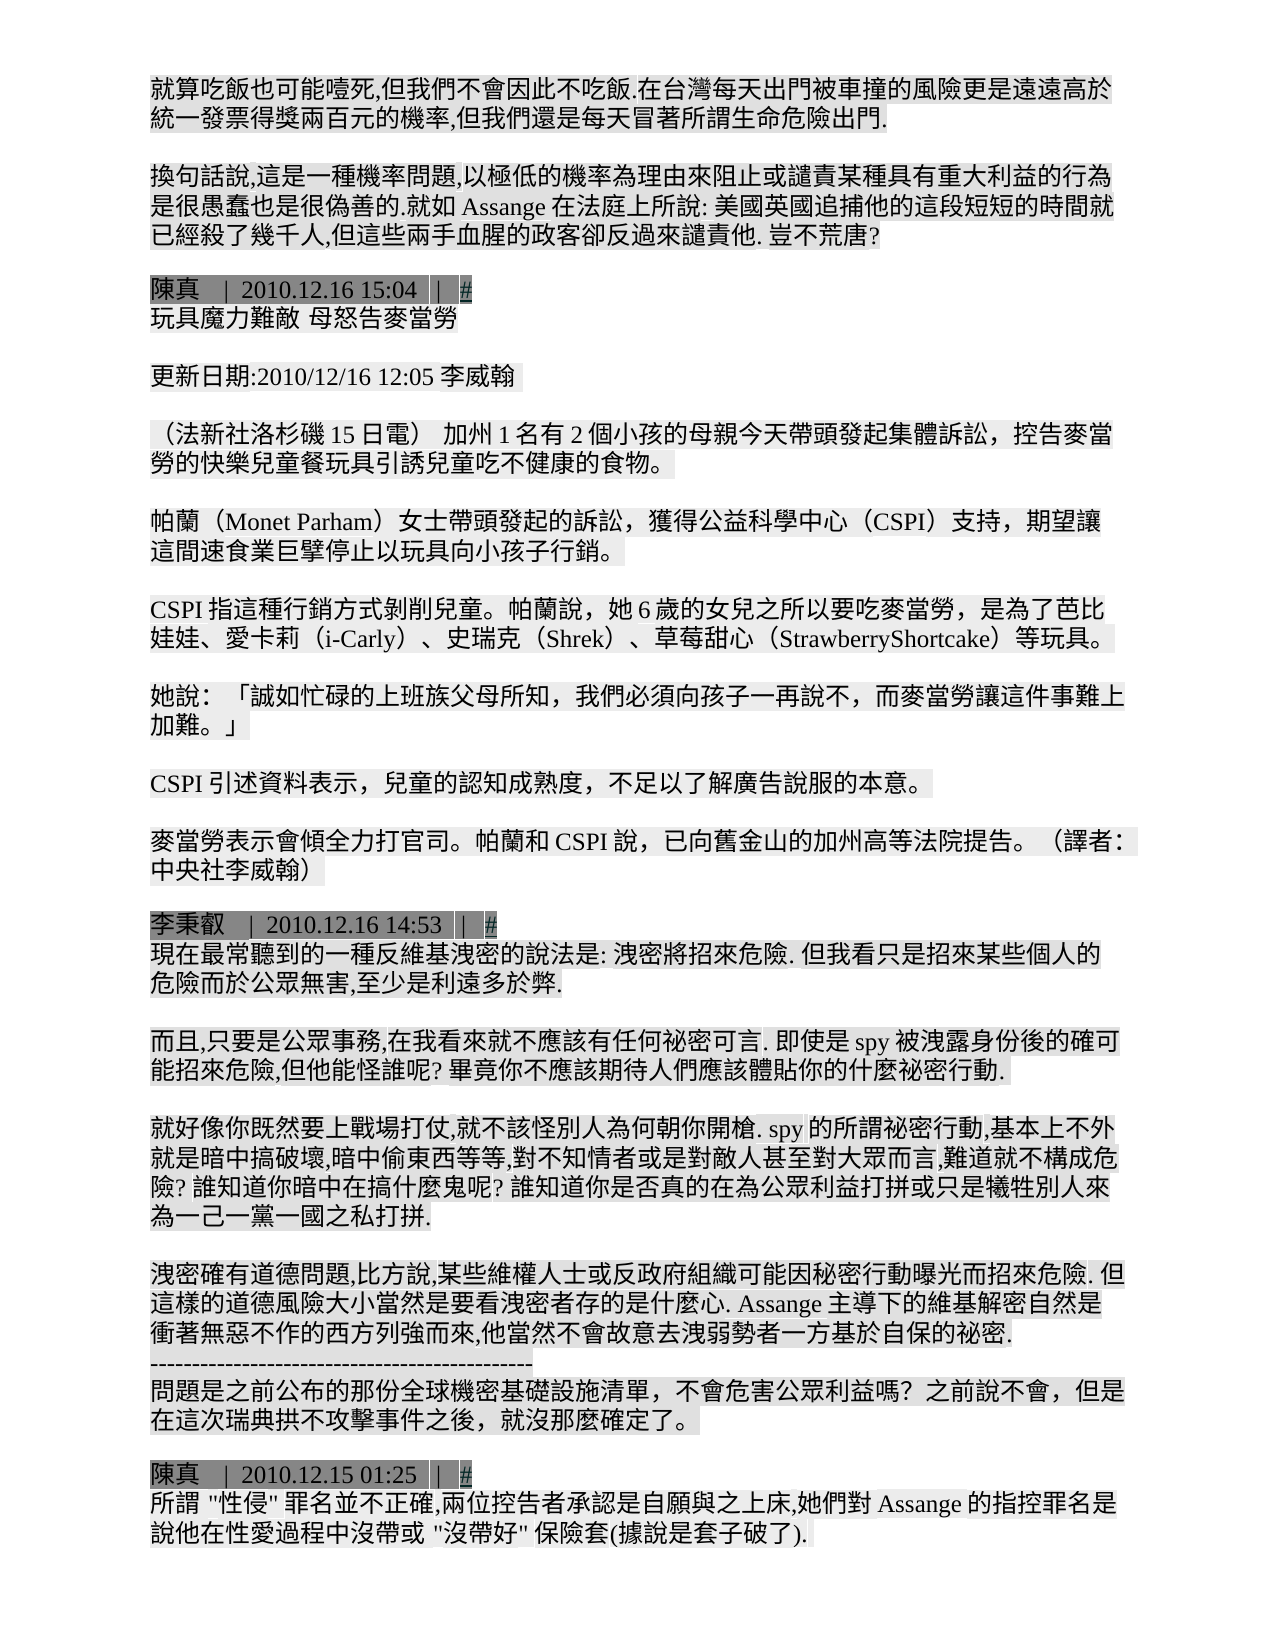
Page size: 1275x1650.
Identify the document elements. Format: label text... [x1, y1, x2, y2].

text 玩具魔力難敵 母怒告麥當勞 更新日期:2010/12/16 12:05 李威翰 （法新社洛杉磯15日電） 加州1名有2個小孩的母親今天帶頭發起集體訴訟，控告麥當勞的快樂兒童餐玩具引誘兒童吃不健康的食物。 帕蘭（Monet Parham）女士帶頭發起的訴訟，獲得公益科學中心（CSPI）支持，期望讓這間速食業巨擘停止以玩具向小孩子行銷。 CSPI指這種行銷方式剝削兒童。帕蘭說，她6歲的女兒之所以要吃麥當勞，是為了芭比娃娃、愛卡莉（i-Carly）、史瑞克（Shrek）、草莓甜心（StrawberryShortcake）等玩具。 她說：「誠如忙碌的上班族父母所知，我們必須向孩子一再說不，而麥當勞讓這件事難上加難。」 CSPI引述資料表示，兒童的認知成熟度，不足以了解廣告說服的本意。 麥當勞表示會傾全力打官司。帕蘭和CSPI說，已向舊金山的加州高等法院提告。（譯者：中央社李威翰） [150, 304, 1125, 886]
text 陳真 | 2010.12.15 01:25 | # [150, 1460, 1125, 1489]
text 所謂 "性侵" 罪名並不正確,兩位控告者承認是自願與之上床,她們對Assange的指控罪名是說他在性愛過程中沒帶或 "沒帶好" 保險套(據說是套子破了). [150, 1489, 1125, 1548]
text 李秉叡 | 2010.12.16 14:53 | # [150, 911, 1125, 940]
text 陳真 | 2010.12.16 15:04 | # [150, 275, 1125, 304]
text 就算吃飯也可能噎死,但我們不會因此不吃飯.在台灣每天出門被車撞的風險更是遠遠高於統一發票得獎兩百元的機率,但我們還是每天冒著所謂生命危險出門. 換句話說,這是一種機率問題,以極低的機率為理由來阻止或譴責某種具有重大利益的行為是很愚蠢也是很偽善的.就如Assange在法庭上所說: 美國英國追捕他的這段短短的時間就已經殺了幾千人,但這些兩手血腥的政客卻反過來譴責他. 豈不荒唐? [150, 75, 1125, 250]
text 現在最常聽到的一種反維基洩密的說法是: 洩密將招來危險. 但我看只是招來某些個人的危險而於公眾無害,至少是利遠多於弊. 而且,只要是公眾事務,在我看來就不應該有任何祕密可言. 即使是spy被洩露身份後的確可能招來危險,但他能怪誰呢? 畢竟你不應該期待人們應該體貼你的什麼祕密行動. 就好像你既然要上戰場打仗,就不該怪別人為何朝你開槍. spy的所謂祕密行動,基本上不外就是暗中搞破壞,暗中偷東西等等,對不知情者或是對敵人甚至對大眾而言,難道就不構成危險? 誰知道你暗中在搞什麼鬼呢? 誰知道你是否真的在為公眾利益打拼或只是犧牲別人來為一己一黨一國之私打拼. 洩密確有道德問題,比方說,某些維權人士或反政府組織可能因秘密行動曝光而招來危險. 但這樣的道德風險大小當然是要看洩密者存的是什麼心. Assange主導下的維基解密自然是衝著無惡不作的西方列強而來,他當然不會故意去洩弱勢者一方基於自保的祕密. ---------------------------------------------- 問題是之前公布的那份全球機密基礎設施清單，不會危害公眾利益嗎？之前說不會，但是在這次瑞典拱不攻擊事件之後，就沒那麼確定了。 [150, 940, 1125, 1435]
